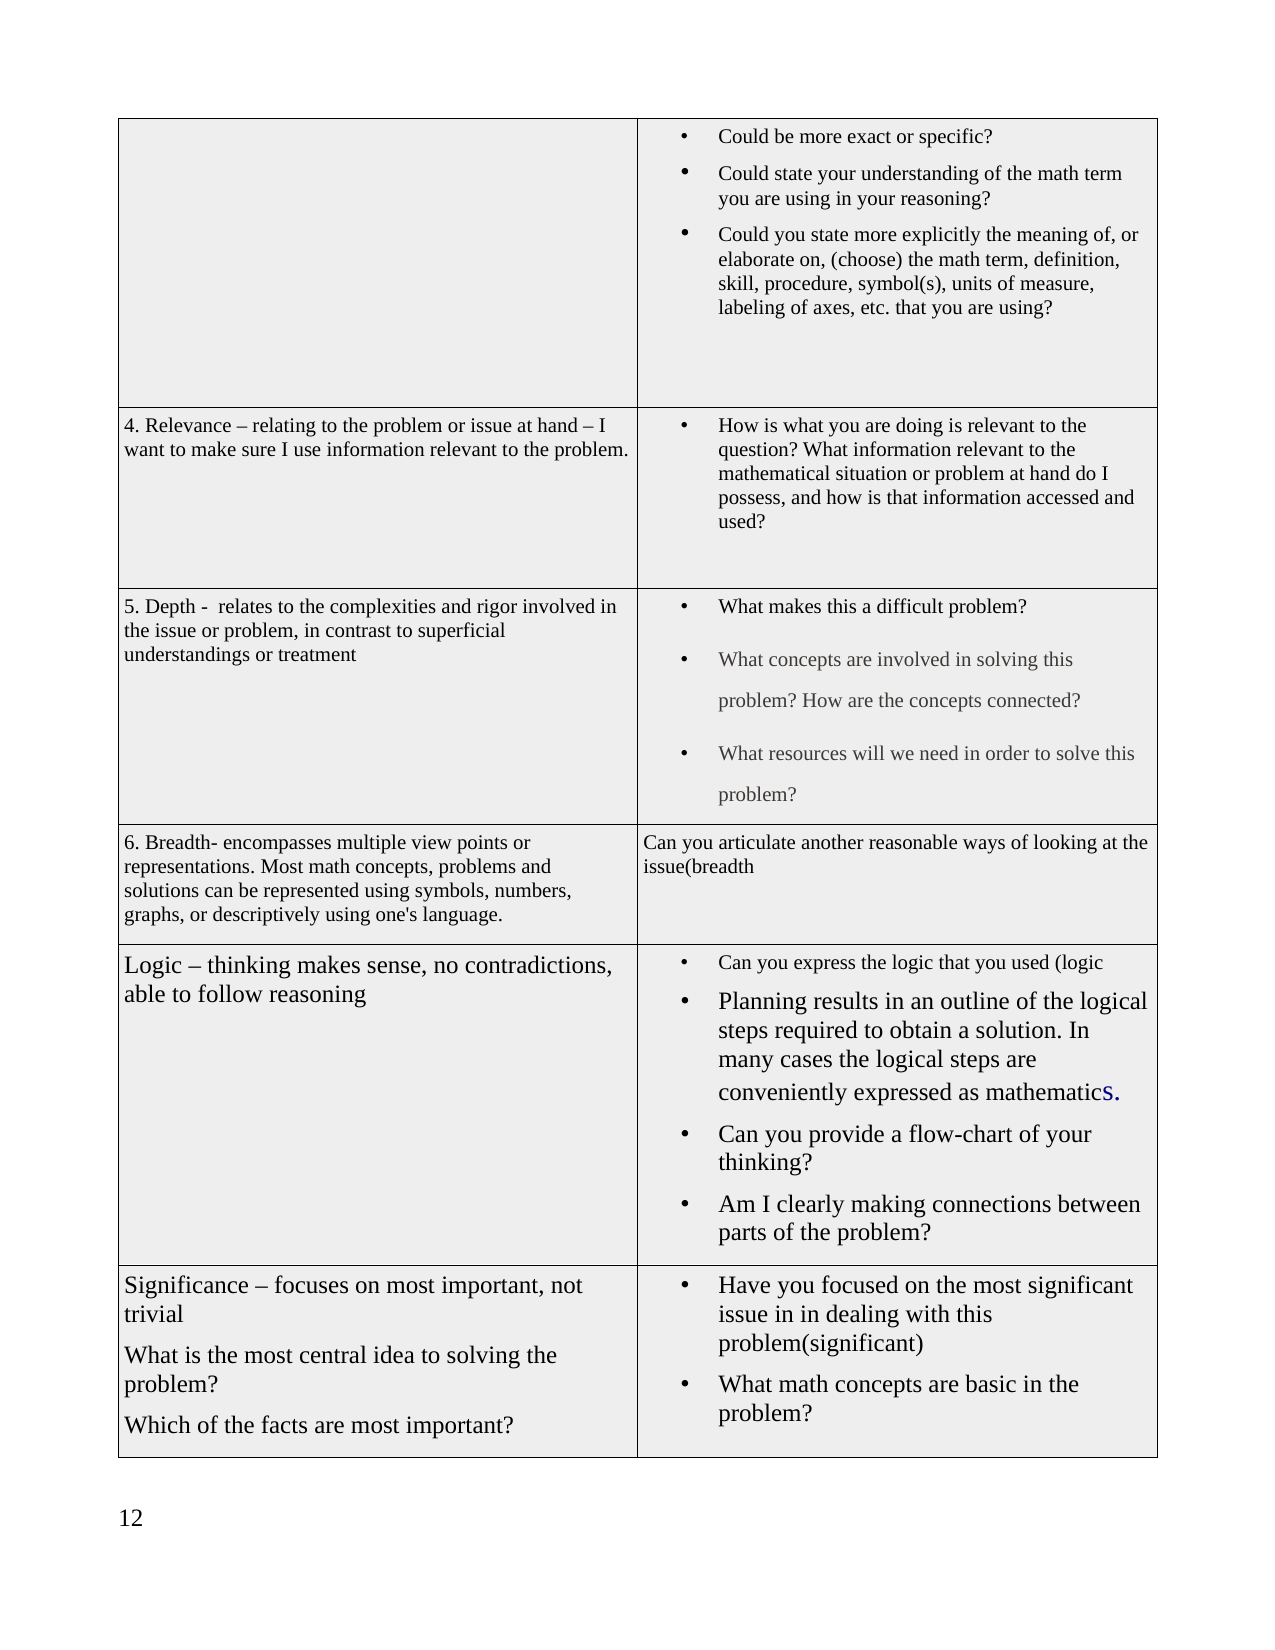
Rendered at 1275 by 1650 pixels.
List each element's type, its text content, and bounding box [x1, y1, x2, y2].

table_cell Logic – thinking makes sense, no contradictions, able to follow reasoning [119, 945, 637, 1264]
table_cell Can you articulate another reasonable ways of looking at the issue(breadth [638, 825, 1157, 944]
table_cell Could you be more precise? Am I being specific? Am I providing details? Do I need more details? Could you provide more details? Could be more exact or specific? Could state your understanding of the math term you are using in your reasoning? Could you state more explicitly the meaning of, or elaborate on, (choose) the math term, definition, skill, procedure, symbol(s), units of measure, labeling of axes, etc. that you are using? [638, 119, 1157, 407]
table_cell What makes this a difficult problem? What concepts are involved in solving this problem? How are the concepts connected? What resources will we need in order to solve this problem? [638, 589, 1157, 824]
table_cell 6. Breadth- encompasses multiple view points or representations. Most math concepts, problems and solutions can be represented using symbols, numbers, graphs, or descriptively using one's language. [119, 825, 637, 944]
table_cell Have you focused on the most significant issue in in dealing with this problem(significant) What math concepts are basic in the problem? What information is important, what information can be ignored, and what additional information may be needed? [638, 1266, 1157, 1457]
table_cell 4. Relevance – relating to the problem or issue at hand – I want to make sure I use information relevant to the problem. [119, 408, 637, 588]
table_cell 5. Depth - relates to the complexities and rigor involved in the issue or problem, in contrast to superficial understandings or treatment [119, 589, 637, 824]
table_cell Significance – focuses on most important, not trivial What is the most central idea to solving the problem? Which of the facts are most important? [119, 1266, 637, 1457]
table_cell [119, 119, 637, 407]
table_cell How is what you are doing is relevant to the question? What information relevant to the mathematical situation or problem at hand do I possess, and how is that information accessed and used? [638, 408, 1157, 588]
table_cell Can you express the logic that you used (logic Planning results in an outline of the logical steps required to obtain a solution. In many cases the logical steps are conveniently expressed as mathematics. Can you provide a flow-chart of your thinking? Am I clearly making connections between parts of the problem? [638, 945, 1157, 1264]
